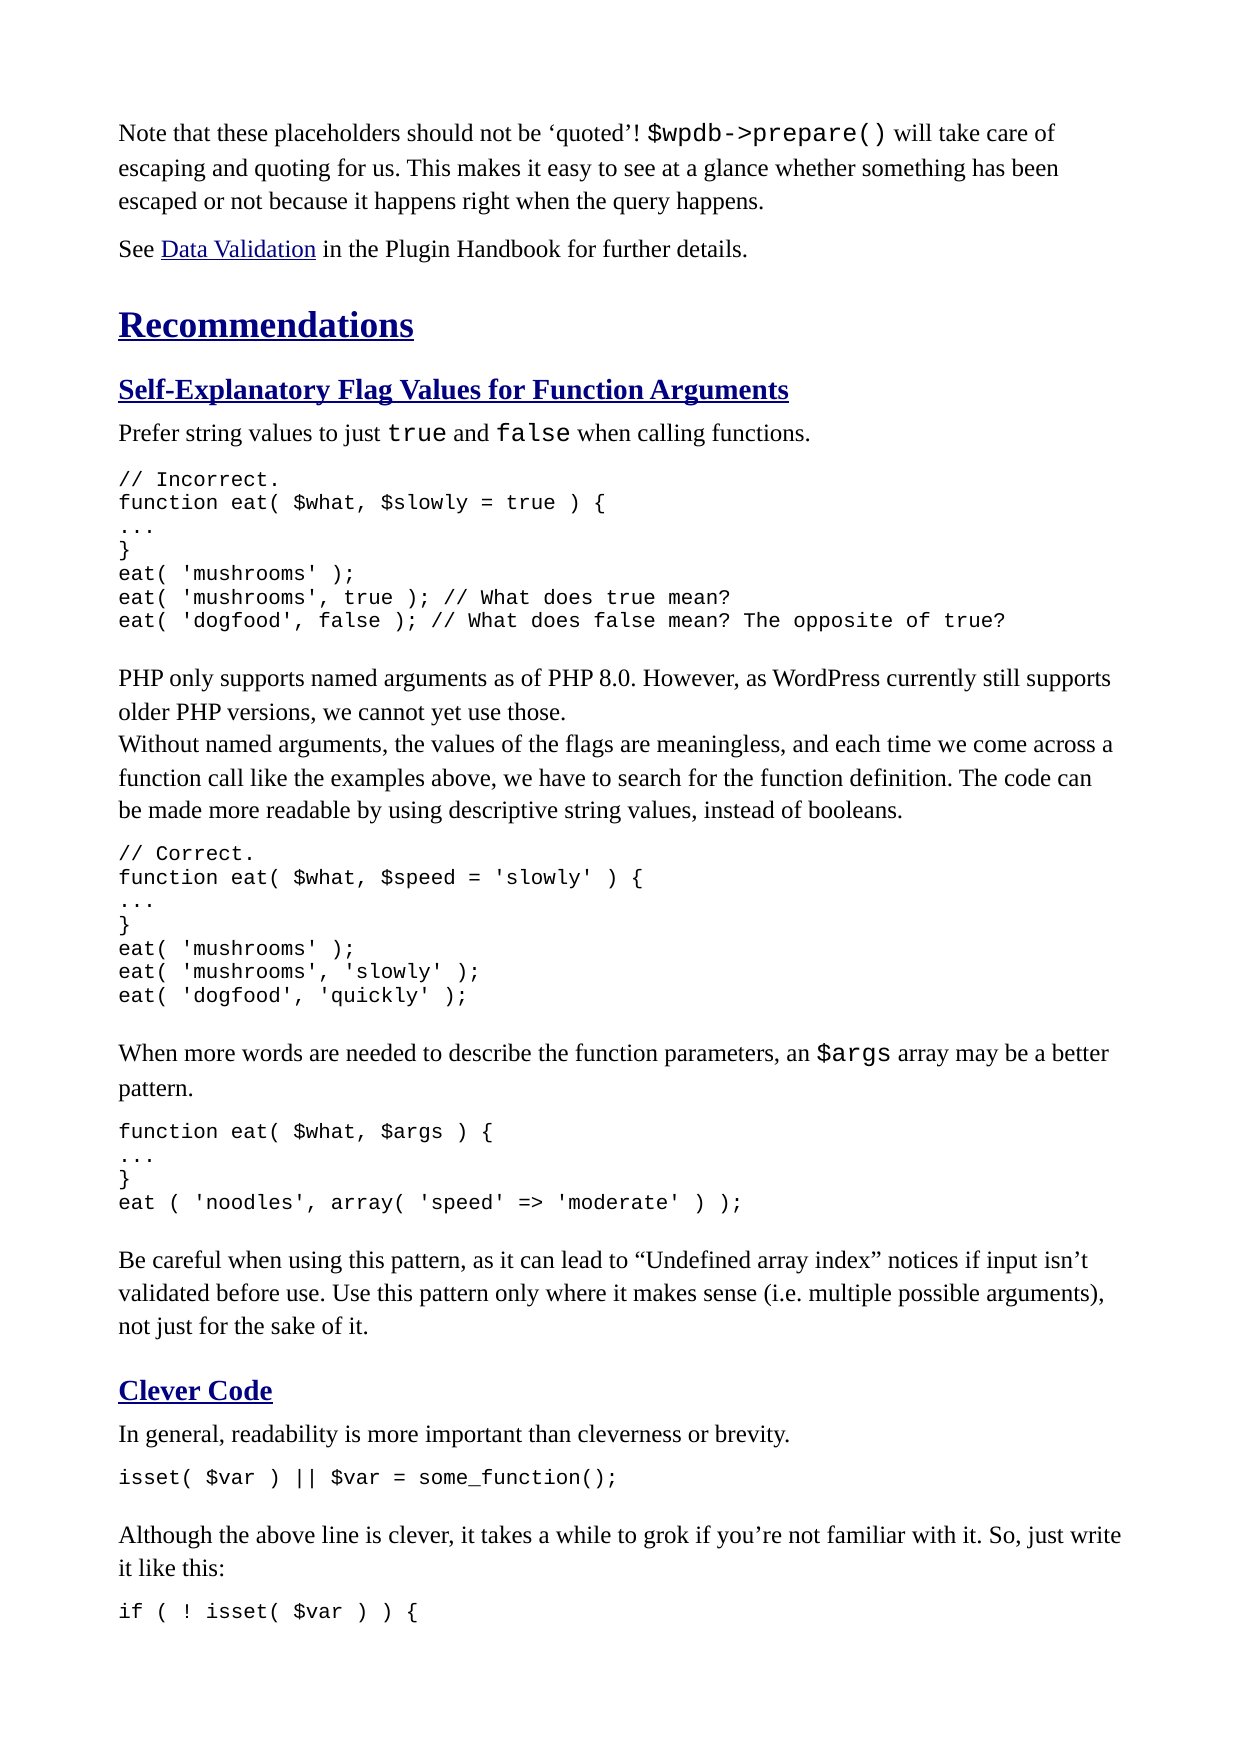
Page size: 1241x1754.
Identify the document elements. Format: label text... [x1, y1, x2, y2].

text eat( 'dogfood', 'quickly' ); [118, 985, 1122, 1009]
text isset( $var ) || $var = some_function(); [118, 1467, 1122, 1491]
text eat( 'mushrooms' ); [118, 563, 1122, 587]
text See Data Validation in the Plugin Handbook for further details. [118, 234, 1122, 263]
text } [118, 539, 1122, 563]
text Note that these placeholders should not be ‘quoted’! $wpdb->prepare() will take care of escaping and quoting for us. This makes it easy to see at a glance whether something has been escaped or not because it happens right when the query happens. [118, 118, 1122, 215]
text eat( 'mushrooms' ); [118, 938, 1122, 961]
text } [118, 914, 1122, 938]
text function eat( $what, $speed = 'slowly' ) { [118, 867, 1122, 891]
text function eat( $what, $args ) { [118, 1121, 1122, 1144]
text ... [118, 891, 1122, 914]
text eat( 'mushrooms', true ); // What does true mean? [118, 587, 1122, 610]
text } [118, 1168, 1122, 1192]
text eat( 'dogfood', false ); // What does false mean? The opposite of true? [118, 610, 1122, 634]
text When more words are needed to describe the function parameters, an $args array may be a better pattern. [118, 1038, 1122, 1102]
subtitle Self-Explanatory Flag Values for Function Arguments [118, 372, 1122, 406]
subtitle Recommendations [118, 302, 1122, 345]
text // Incorrect. [118, 468, 1122, 492]
text Although the above line is clever, it takes a while to grok if you’re not familiar with it. So, just write it like this: [118, 1520, 1122, 1582]
text // Correct. [118, 843, 1122, 867]
text ... [118, 516, 1122, 539]
text In general, readability is more important than cleverness or brevity. [118, 1419, 1122, 1448]
text eat ( 'noodles', array( 'speed' => 'moderate' ) ); [118, 1192, 1122, 1216]
text ... [118, 1144, 1122, 1168]
text eat( 'mushrooms', 'slowly' ); [118, 961, 1122, 985]
text Be careful when using this pattern, as it can lead to “Undefined array index” notices if input isn’t validated before use. Use this pattern only where it makes sense (i.e. multiple possible arguments), not just for the sake of it. [118, 1245, 1122, 1340]
text if ( ! isset( $var ) ) { [118, 1601, 1122, 1624]
text PHP only supports named arguments as of PHP 8.0. However, as WordPress currently still supports older PHP versions, we cannot yet use those. Without named arguments, the values of the flags are meaningless, and each time we come across a function call like the examples above, we have to search for the function definition. The code can be made more readable by using descriptive string values, instead of booleans. [118, 663, 1122, 824]
text function eat( $what, $slowly = true ) { [118, 492, 1122, 516]
subtitle Clever Code [118, 1373, 1122, 1407]
text Prefer string values to just true and false when calling functions. [118, 418, 1122, 449]
